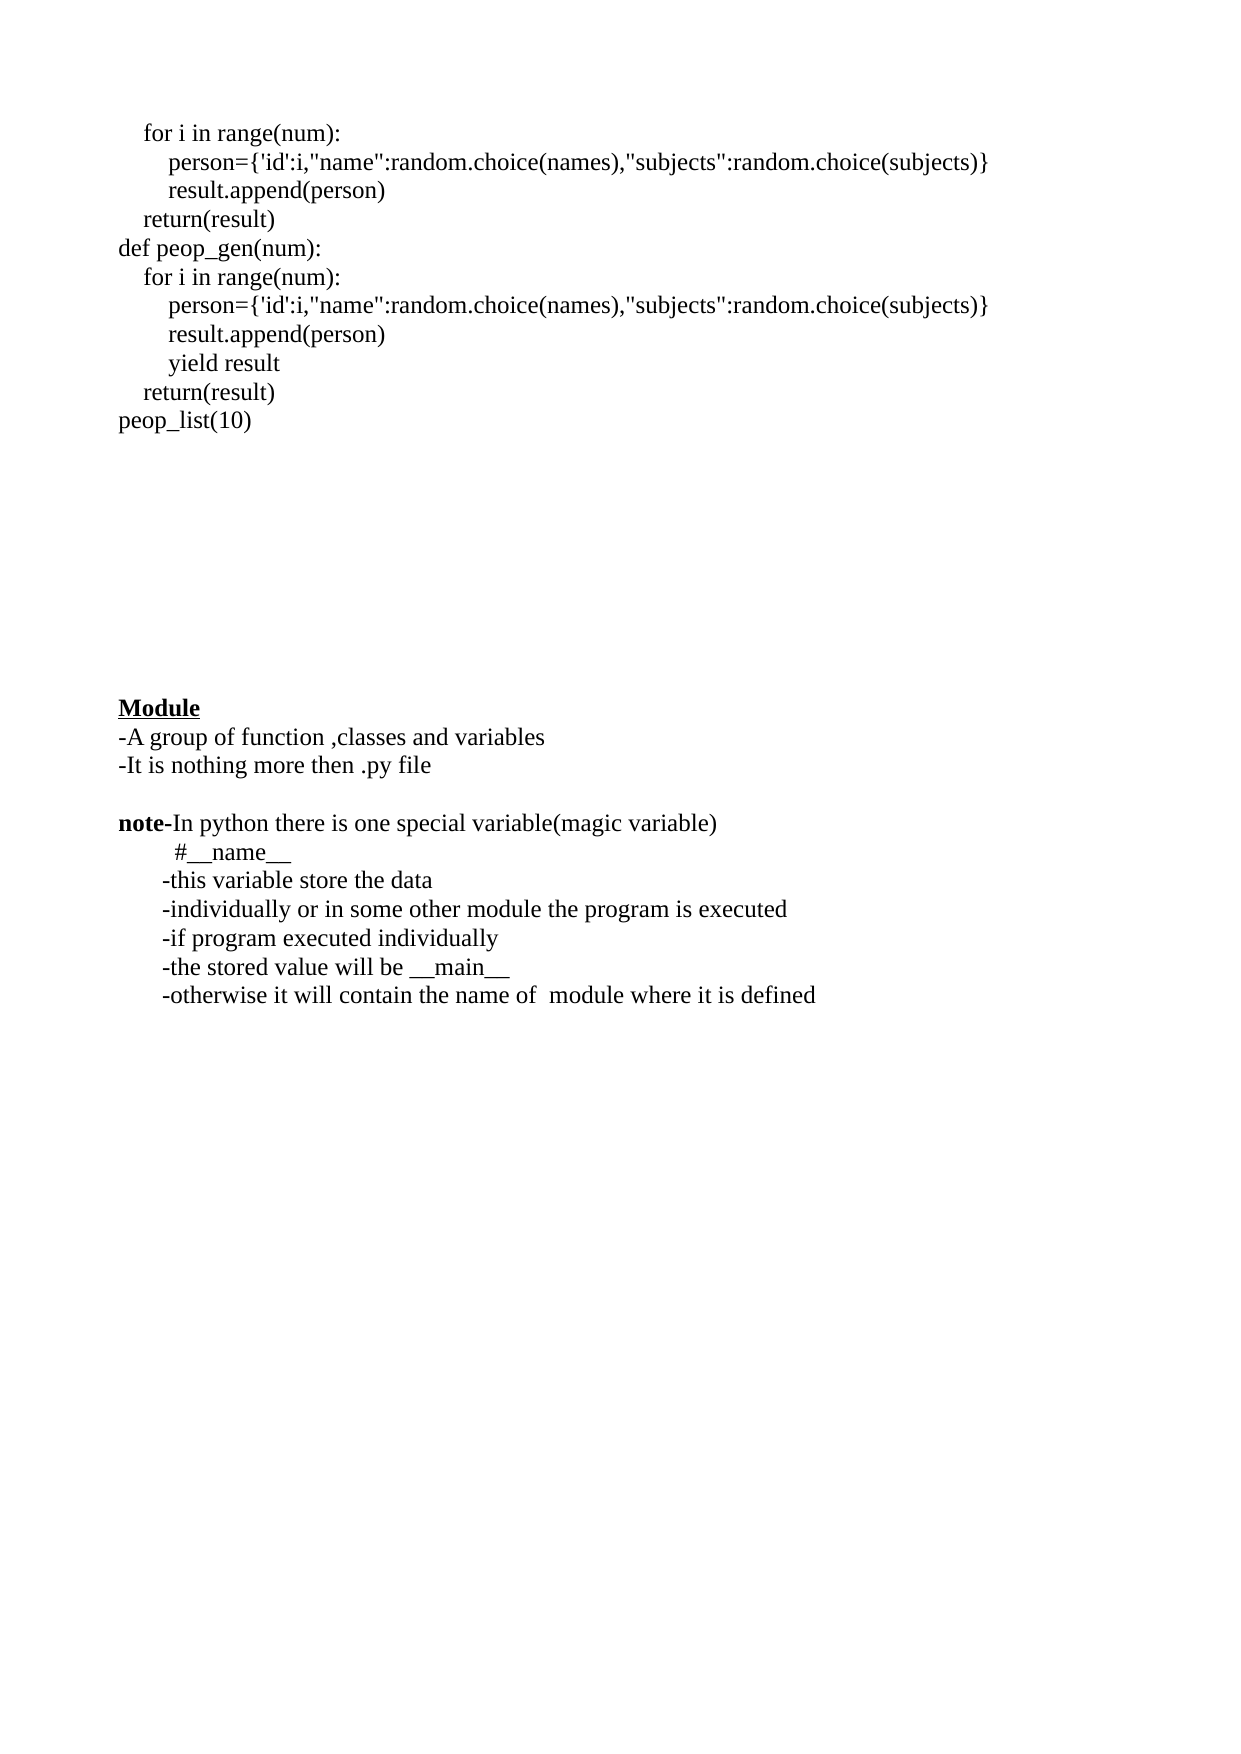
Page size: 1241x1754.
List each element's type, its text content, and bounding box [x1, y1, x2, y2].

text person={'id':i,"name":random.choice(names),"subjects":random.choice(subjects)} [118, 291, 1122, 319]
text -A group of function ,classes and variables [118, 722, 1122, 751]
text for i in range(num): [118, 262, 1122, 291]
text def peop_gen(num): [118, 233, 1122, 262]
text Module [118, 693, 1122, 722]
text -this variable store the data [118, 866, 1122, 894]
text -if program executed individually [118, 923, 1122, 952]
text for i in range(num): [118, 118, 1122, 147]
text return(result) [118, 377, 1122, 406]
text peop_list(10) [118, 406, 1122, 434]
text return(result) [118, 204, 1122, 233]
text -It is nothing more then .py file [118, 751, 1122, 779]
text -the stored value will be __main__ [118, 952, 1122, 981]
text -otherwise it will contain the name of module where it is defined [118, 981, 1122, 1009]
text -individually or in some other module the program is executed [118, 894, 1122, 923]
text note-In python there is one special variable(magic variable) [118, 808, 1122, 837]
text person={'id':i,"name":random.choice(names),"subjects":random.choice(subjects)} [118, 147, 1122, 176]
text result.append(person) [118, 319, 1122, 348]
text #__name__ [118, 837, 1122, 866]
text yield result [118, 348, 1122, 377]
text result.append(person) [118, 176, 1122, 204]
